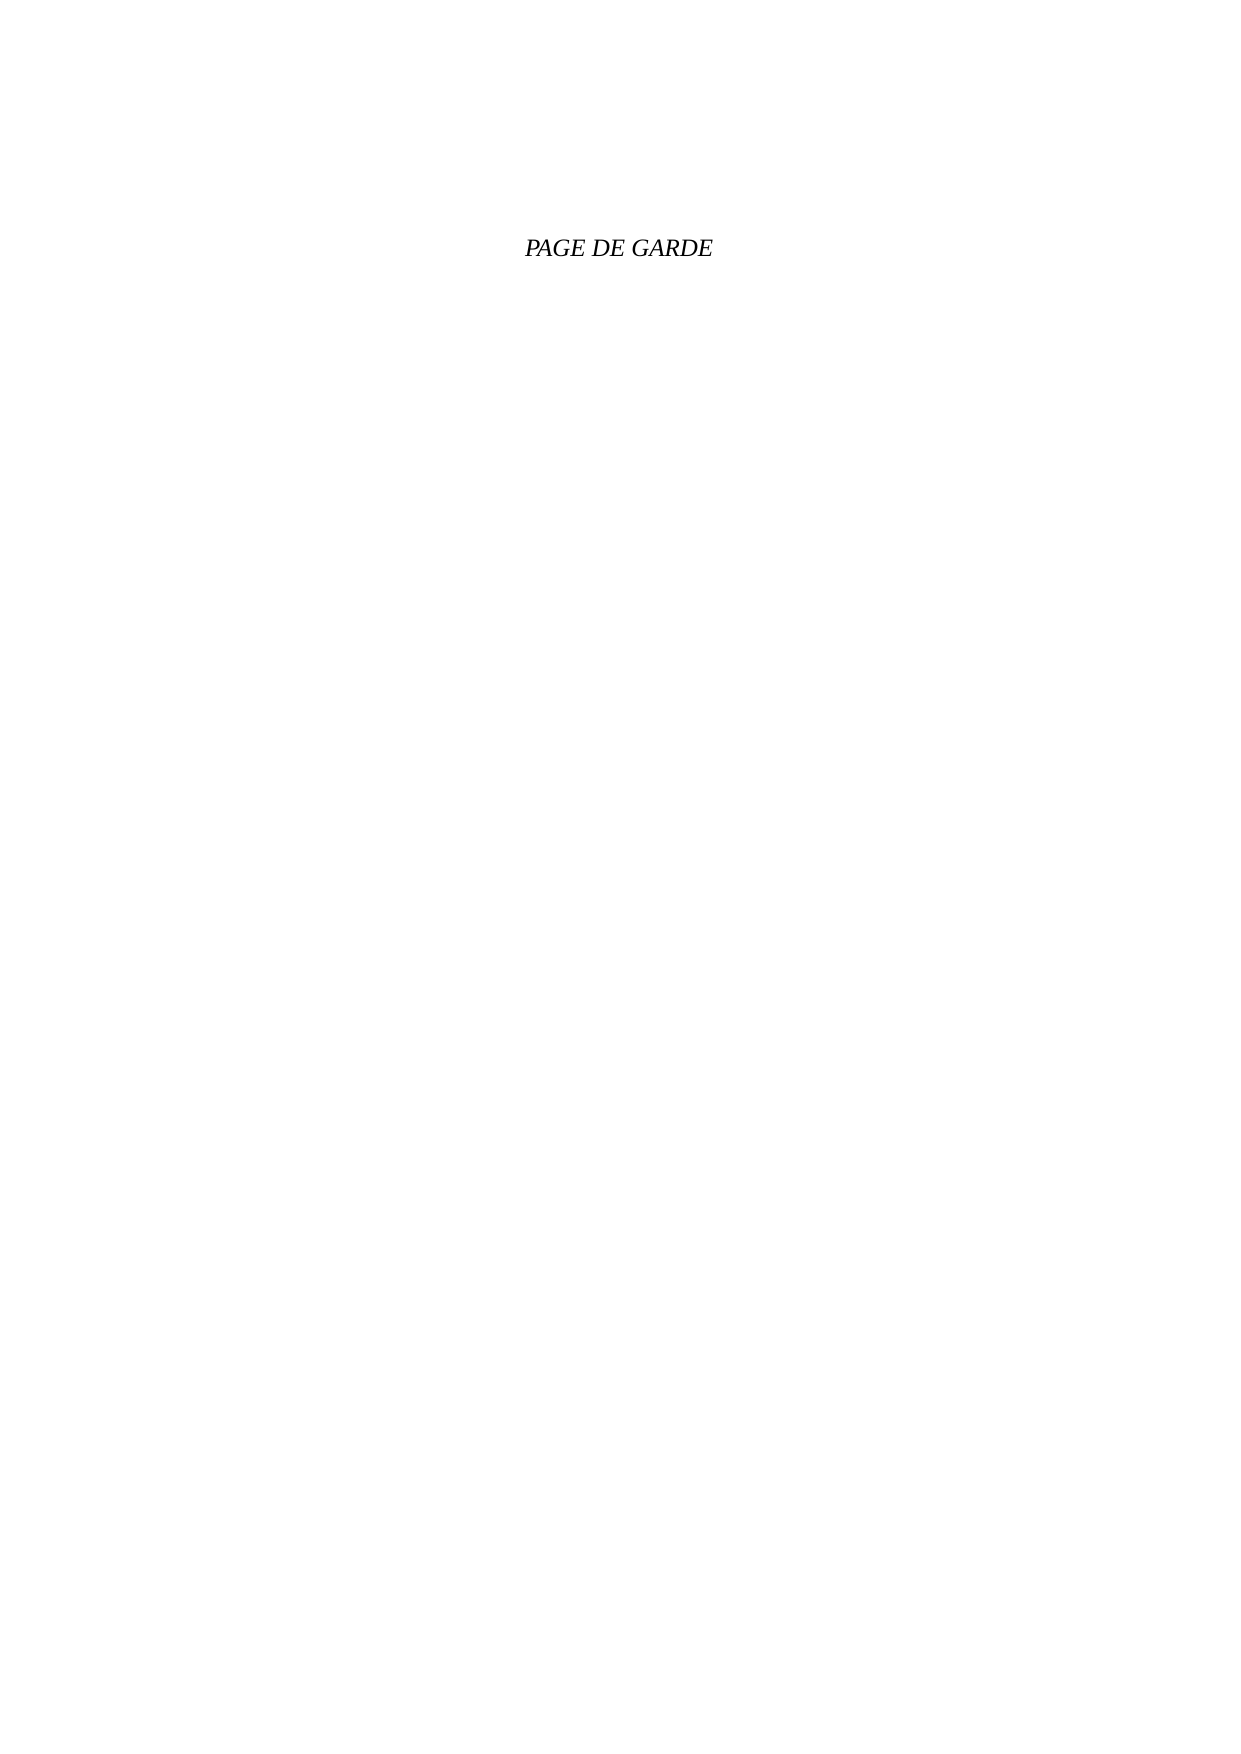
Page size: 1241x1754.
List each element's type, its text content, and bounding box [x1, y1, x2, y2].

text PAGE DE GARDE [118, 233, 1122, 262]
